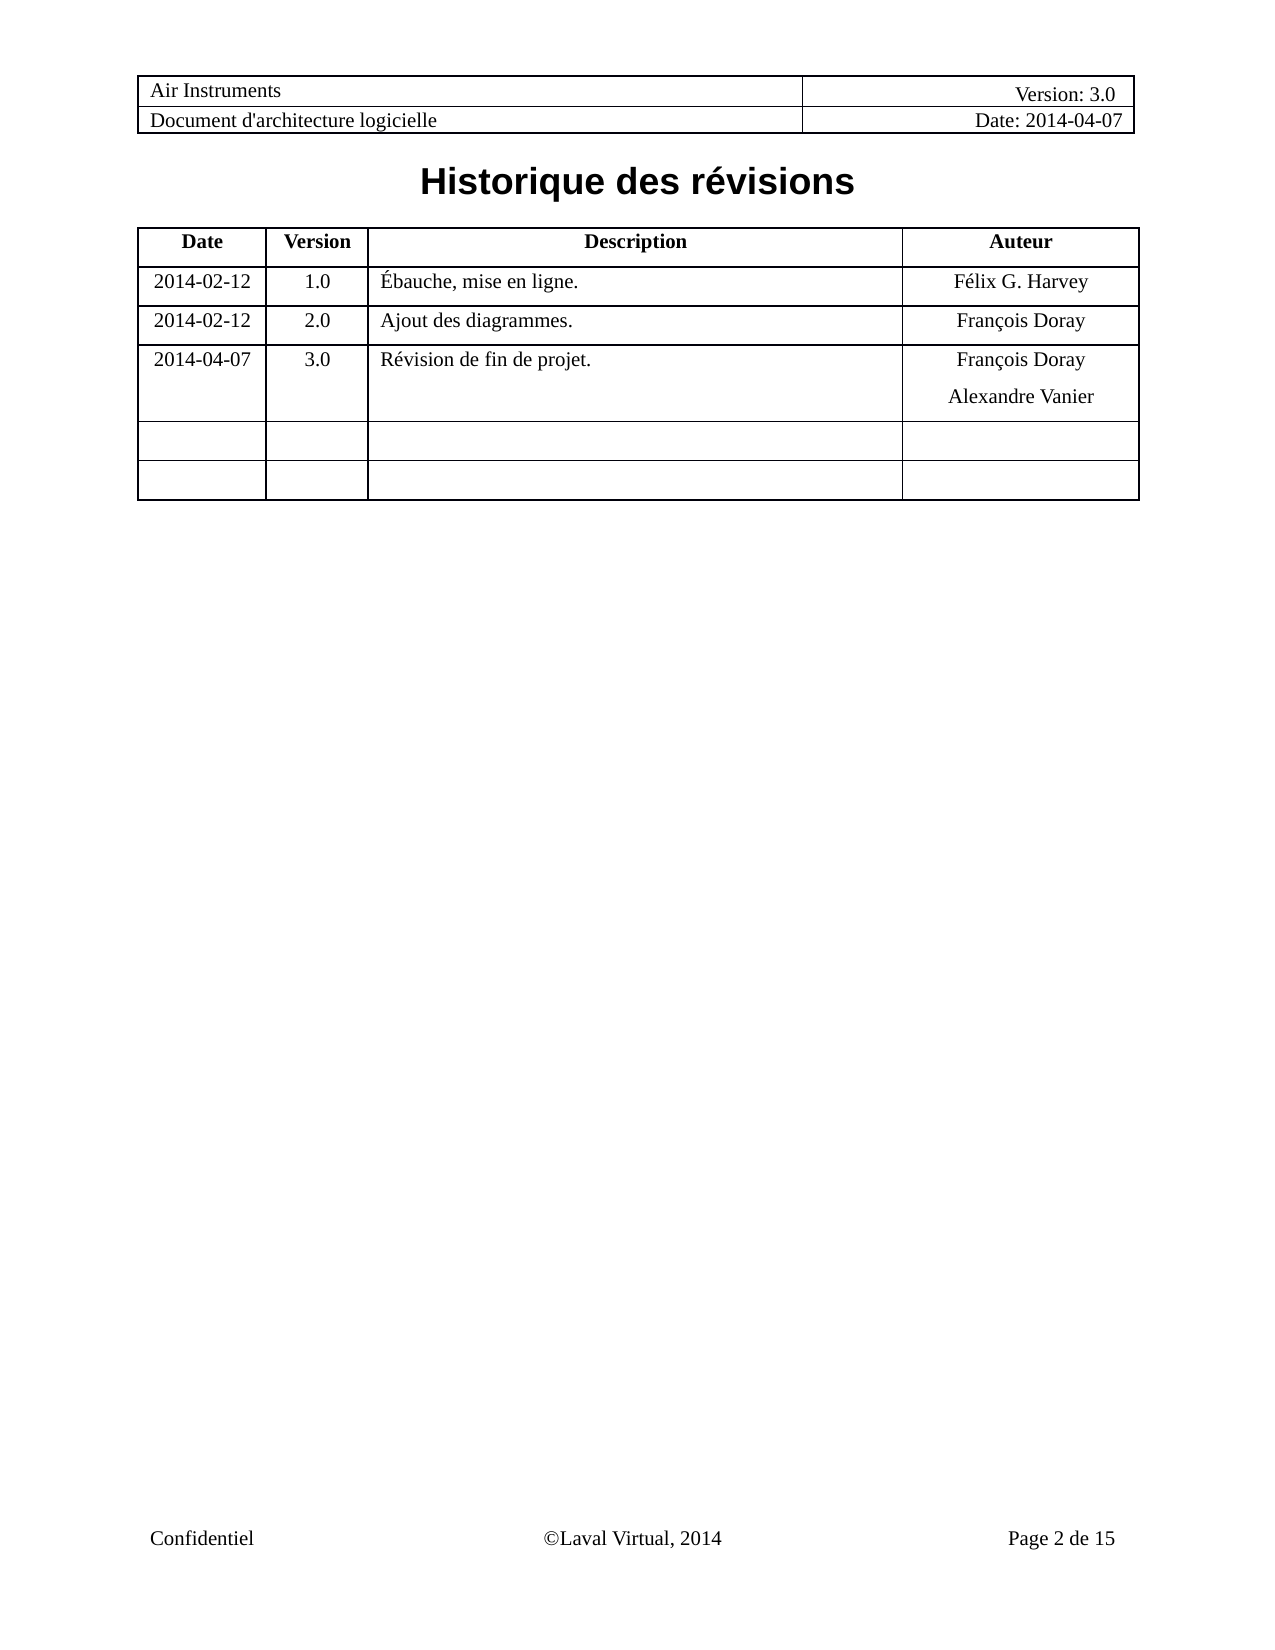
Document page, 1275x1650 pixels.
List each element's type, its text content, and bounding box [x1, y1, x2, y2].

table_cell [369, 422, 902, 460]
table_cell 3.0 [267, 346, 367, 421]
table_cell [369, 461, 902, 499]
table_cell [267, 461, 367, 499]
table_header Description [369, 229, 902, 266]
table_cell 1.0 [267, 268, 367, 305]
table_cell [139, 461, 265, 499]
table_cell 2014-02-12 [139, 307, 265, 344]
table_cell François Doray [903, 307, 1138, 344]
table_cell Ajout des diagrammes. [369, 307, 902, 344]
table_cell Ébauche, mise en ligne. [369, 268, 902, 305]
table_cell [267, 422, 367, 460]
table_cell [903, 461, 1138, 499]
table_header Version [267, 229, 367, 266]
table_cell [903, 422, 1138, 460]
table_header Auteur [903, 229, 1138, 266]
table_cell [139, 422, 265, 460]
table_cell 2014-02-12 [139, 268, 265, 305]
table_cell Félix G. Harvey [903, 268, 1138, 305]
table_cell Révision de fin de projet. [369, 346, 902, 421]
table_cell 2014-04-07 [139, 346, 265, 421]
table_header Date [139, 229, 265, 266]
title Historique des révisions [150, 159, 1125, 202]
table_cell 2.0 [267, 307, 367, 344]
table_cell François Doray Alexandre Vanier [903, 346, 1138, 421]
